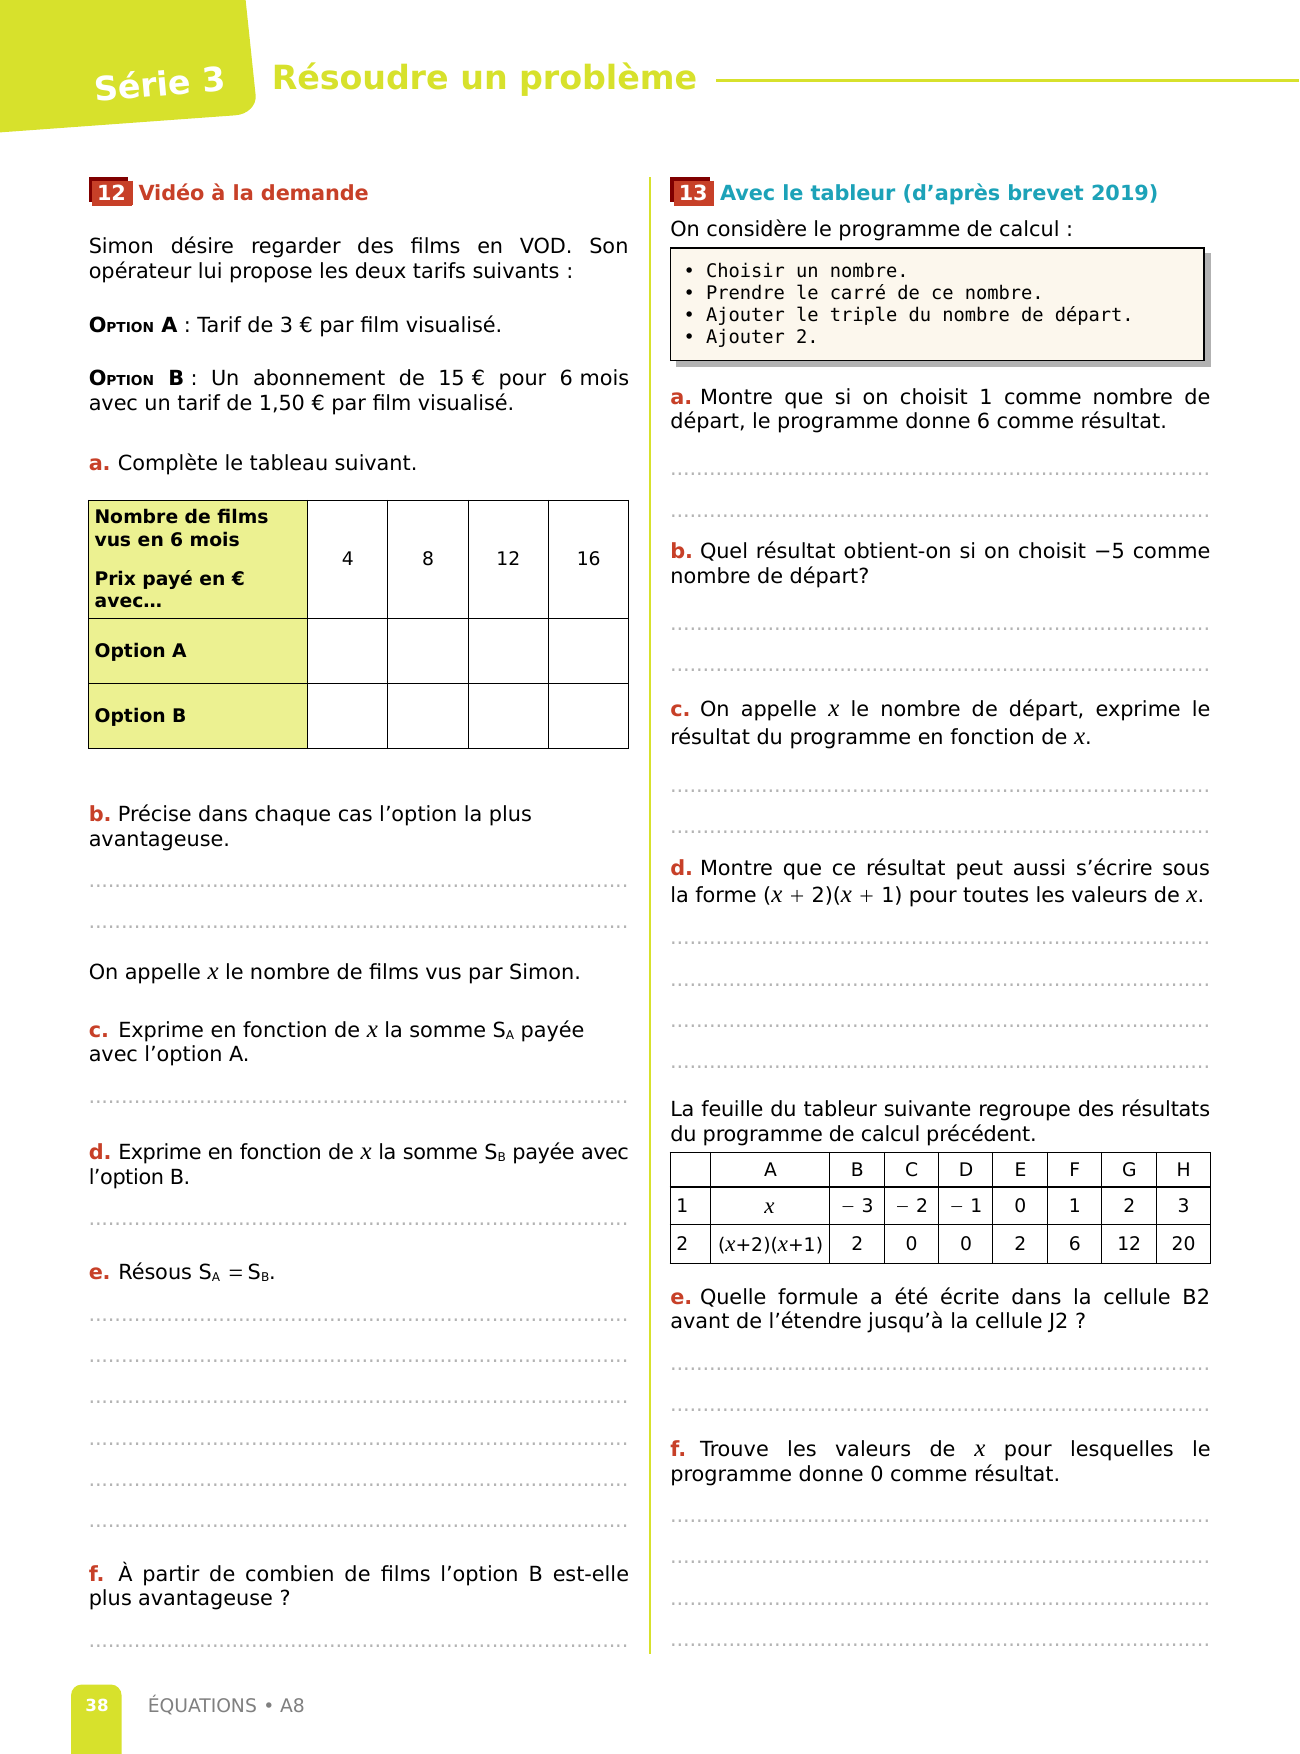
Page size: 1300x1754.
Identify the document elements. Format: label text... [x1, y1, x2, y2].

table_header C [885, 1153, 938, 1186]
text On appelle x le nombre de films vus par Simon. [88, 957, 629, 985]
subtitle Vidéo à la demande [128, 177, 629, 205]
table_cell 2 [830, 1225, 884, 1262]
table_cell [549, 619, 628, 683]
table_cell 1 [1048, 1188, 1101, 1224]
list À partir de combien de films l’option B est-elle plus avantageuse ? [88, 1562, 629, 1611]
subtitle Option B : Un abonnement de 15 € pour 6 mois avec un tarif de 1,50 € par film visualisé. [88, 366, 629, 415]
text On considère le programme de calcul : [670, 217, 1211, 241]
list Montre que ce résultat peut aussi s’écrire sous la forme (x  2)(x  1) pour toutes les valeurs de x. [670, 856, 1211, 908]
table_cell 3 [1157, 1188, 1210, 1224]
table_header Nombre de films vus en 6 mois Prix payé en € avec… [89, 501, 307, 618]
table_cell 0 [939, 1225, 992, 1262]
text La feuille du tableur suivante regroupe des résultats du programme de calcul précédent. [670, 1097, 1211, 1146]
table_cell 1 [671, 1188, 710, 1224]
table_header [671, 1153, 710, 1186]
table_cell 2 [1102, 1188, 1156, 1224]
table_cell Option A [89, 619, 307, 683]
table_header 8 [388, 501, 468, 618]
list Trouve les valeurs de x pour lesquelles le programme donne 0 comme résultat. [670, 1434, 1211, 1486]
text • Ajouter le triple du nombre de départ. [671, 291, 1203, 313]
table_cell [549, 684, 628, 748]
table_cell x [711, 1188, 829, 1224]
table_cell [388, 684, 468, 748]
table_header B [830, 1153, 884, 1186]
subtitle Option A : Tarif de 3 € par film visualisé. [88, 313, 629, 337]
table_header F [1048, 1153, 1101, 1186]
table_cell 2 [671, 1225, 710, 1262]
table_cell 6 [1048, 1225, 1101, 1262]
list Quel résultat obtient-on si on choisit −5 comme nombre de départ? [670, 540, 1211, 588]
table_cell 0 [993, 1188, 1047, 1224]
table_cell 12 [1102, 1225, 1156, 1262]
table_cell [469, 684, 548, 748]
table_cell − 2 [885, 1188, 938, 1224]
table_cell − 3 [830, 1188, 884, 1224]
list Quelle formule a été écrite dans la cellule B2 avant de l’étendre jusqu’à la cellule J2 ? [670, 1285, 1211, 1334]
list Exprime en fonction de x la somme SA payée avec l’option A. [88, 1015, 629, 1067]
subtitle Simon désire regarder des films en VOD. Son opérateur lui propose les deux tarifs suivants : [88, 235, 629, 283]
table_cell (x+2)(x+1) [711, 1225, 829, 1262]
table_header D [939, 1153, 992, 1186]
table_cell [469, 619, 548, 683]
table_header E [993, 1153, 1047, 1186]
text • Prendre le carré de ce nombre. [671, 269, 1203, 291]
table_cell [388, 619, 468, 683]
table_cell 2 [993, 1225, 1047, 1262]
table_cell 20 [1157, 1225, 1210, 1262]
table_header H [1157, 1153, 1210, 1186]
table_header 16 [549, 501, 628, 618]
table_header G [1102, 1153, 1156, 1186]
table_cell Option B [89, 684, 307, 748]
list Montre que si on choisit 1 comme nombre de départ, le programme donne 6 comme résultat. [670, 385, 1211, 433]
table_cell 0 [885, 1225, 938, 1262]
text • Choisir un nombre. [671, 249, 1203, 269]
list Exprime en fonction de x la somme SB payée avec l’option B. [88, 1137, 629, 1189]
table_header A [711, 1153, 829, 1186]
table_header 12 [469, 501, 548, 618]
list On appelle x le nombre de départ, exprime le résultat du programme en fonction de x. [670, 694, 1211, 750]
subtitle Avec le tableur (d’après brevet 2019) [710, 177, 1211, 205]
table_cell − 1 [939, 1188, 992, 1224]
table_cell [308, 619, 387, 683]
list Précise dans chaque cas l’option la plus avantageuse. [88, 803, 629, 851]
table_header 4 [308, 501, 387, 618]
list Résous SA = SB. [88, 1260, 629, 1284]
table_cell [308, 684, 387, 748]
text • Ajouter 2. [671, 313, 1203, 360]
list Complète le tableau suivant. [88, 451, 629, 475]
